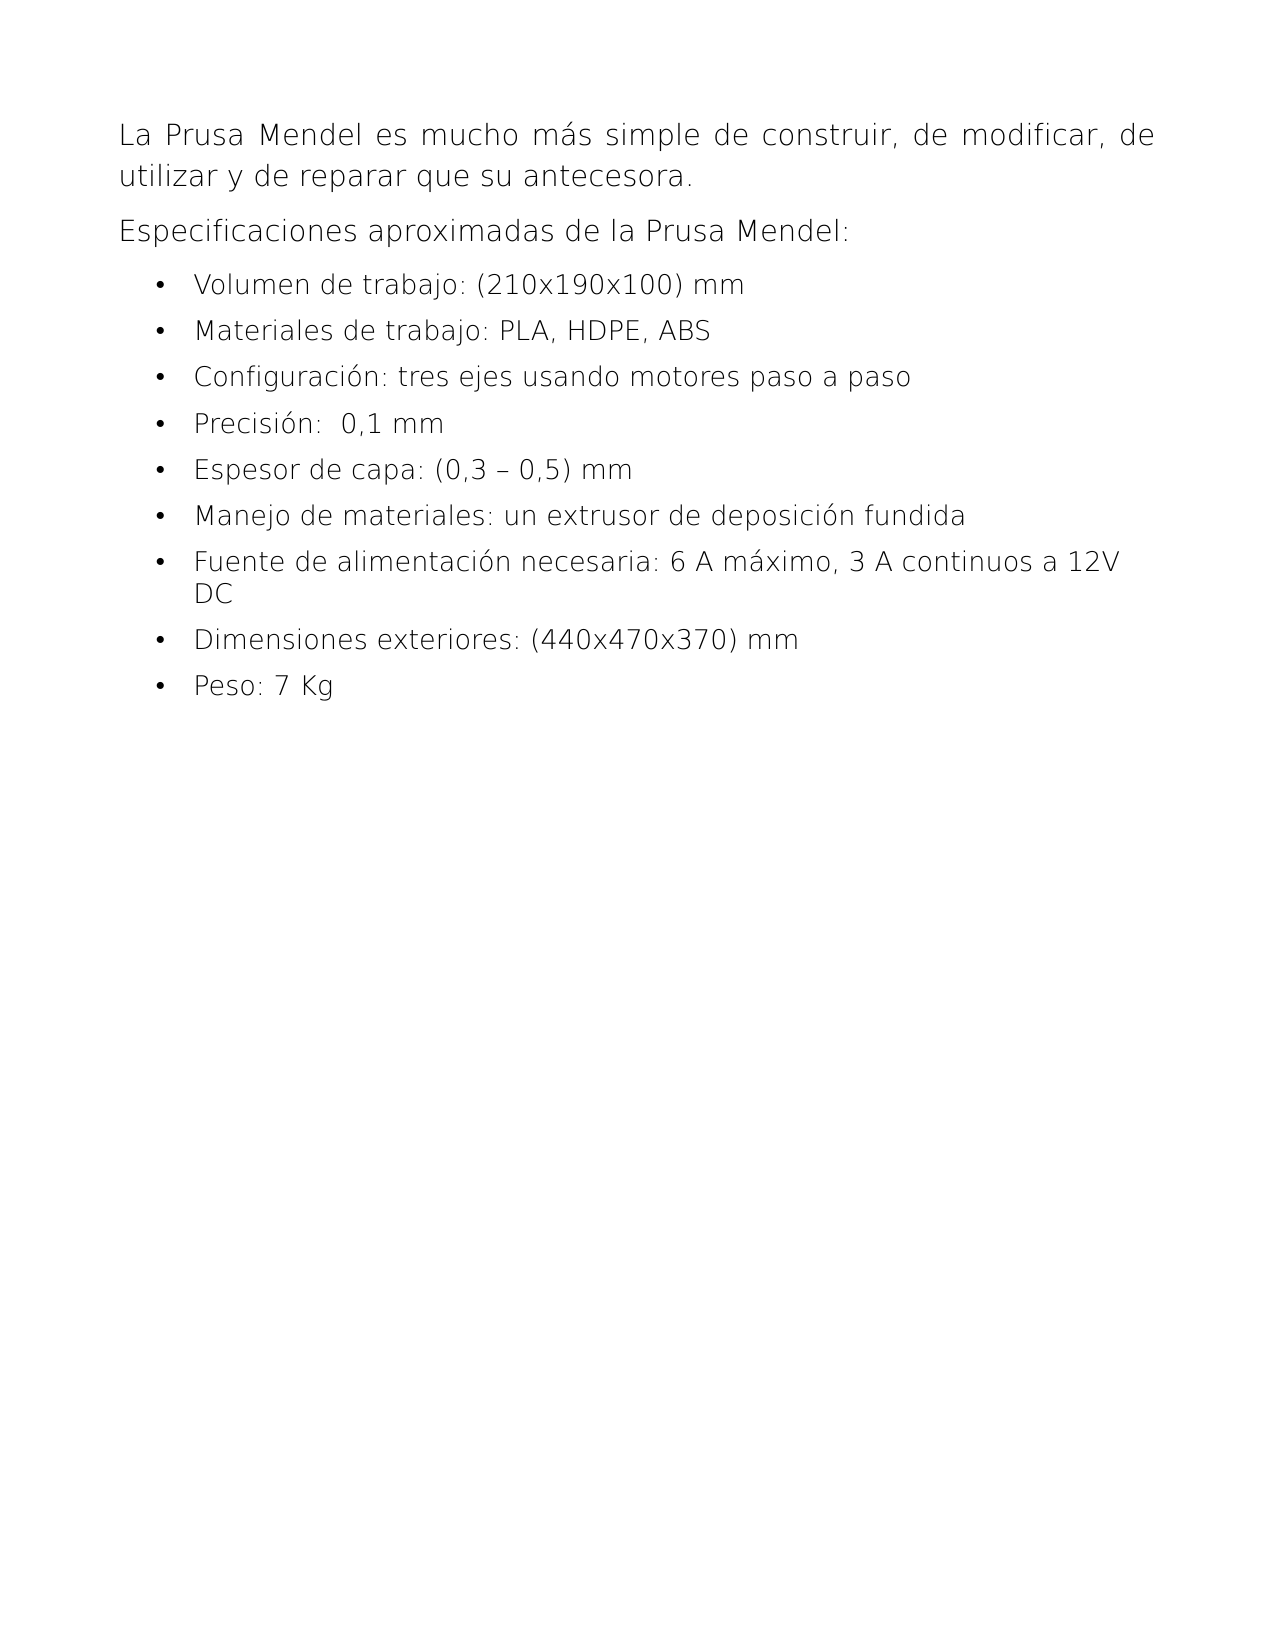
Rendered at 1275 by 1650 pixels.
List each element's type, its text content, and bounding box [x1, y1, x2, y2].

text La Prusa Mendel es mucho más simple de construir, de modificar, de utilizar y de reparar que su antecesora. [118, 118, 1157, 193]
list Precisión: 0,1 mm [156, 408, 1157, 439]
list Manejo de materiales: un extrusor de deposición fundida [156, 500, 1157, 532]
list Espesor de capa: (0,3 – 0,5) mm [156, 454, 1157, 486]
text Especificaciones aproximadas de la Prusa Mendel: [118, 214, 1157, 248]
list Materiales de trabajo: PLA, HDPE, ABS [156, 316, 1157, 347]
list Fuente de alimentación necesaria: 6 A máximo, 3 A continuos a 12V DC [156, 546, 1157, 609]
list Volumen de trabajo: (210x190x100) mm [156, 269, 1157, 301]
list Dimensiones exteriores: (440x470x370) mm [156, 624, 1157, 656]
list Configuración: tres ejes usando motores paso a paso [156, 362, 1157, 393]
list Peso: 7 Kg [156, 670, 1157, 702]
